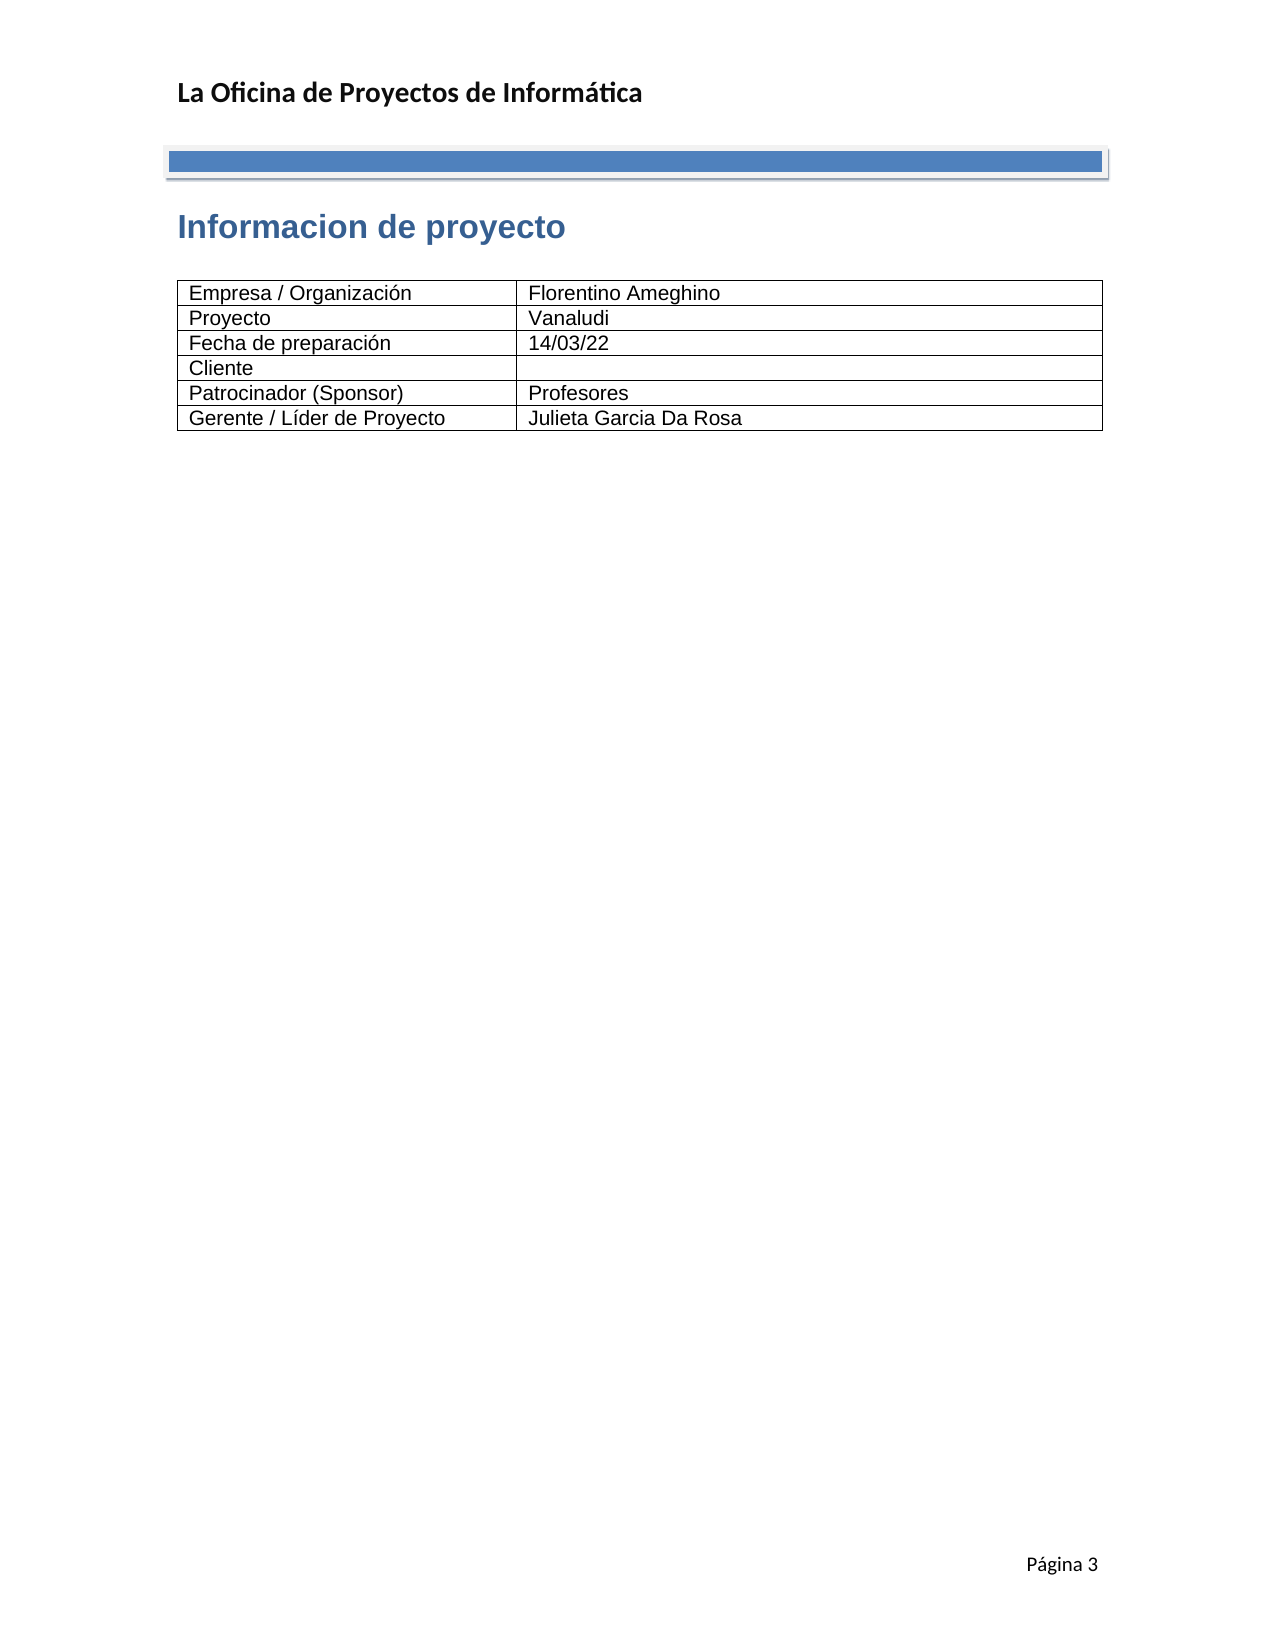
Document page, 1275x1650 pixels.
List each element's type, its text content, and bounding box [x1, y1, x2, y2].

table_cell Fecha de preparación [178, 331, 516, 355]
table_cell Profesores [517, 381, 1102, 405]
table_header Florentino Ameghino [517, 281, 1102, 305]
subtitle Informacion de proyecto [177, 207, 1098, 245]
table_cell Julieta Garcia Da Rosa [517, 406, 1102, 430]
table_cell Patrocinador (Sponsor) [178, 381, 516, 405]
table_cell [517, 356, 1102, 380]
table_cell Gerente / Líder de Proyecto [178, 406, 516, 430]
table_cell 14/03/22 [517, 331, 1102, 355]
table_cell Proyecto [178, 306, 516, 330]
table_cell Cliente [178, 356, 516, 380]
table_cell Vanaludi [517, 306, 1102, 330]
table_header Empresa / Organización [178, 281, 516, 305]
